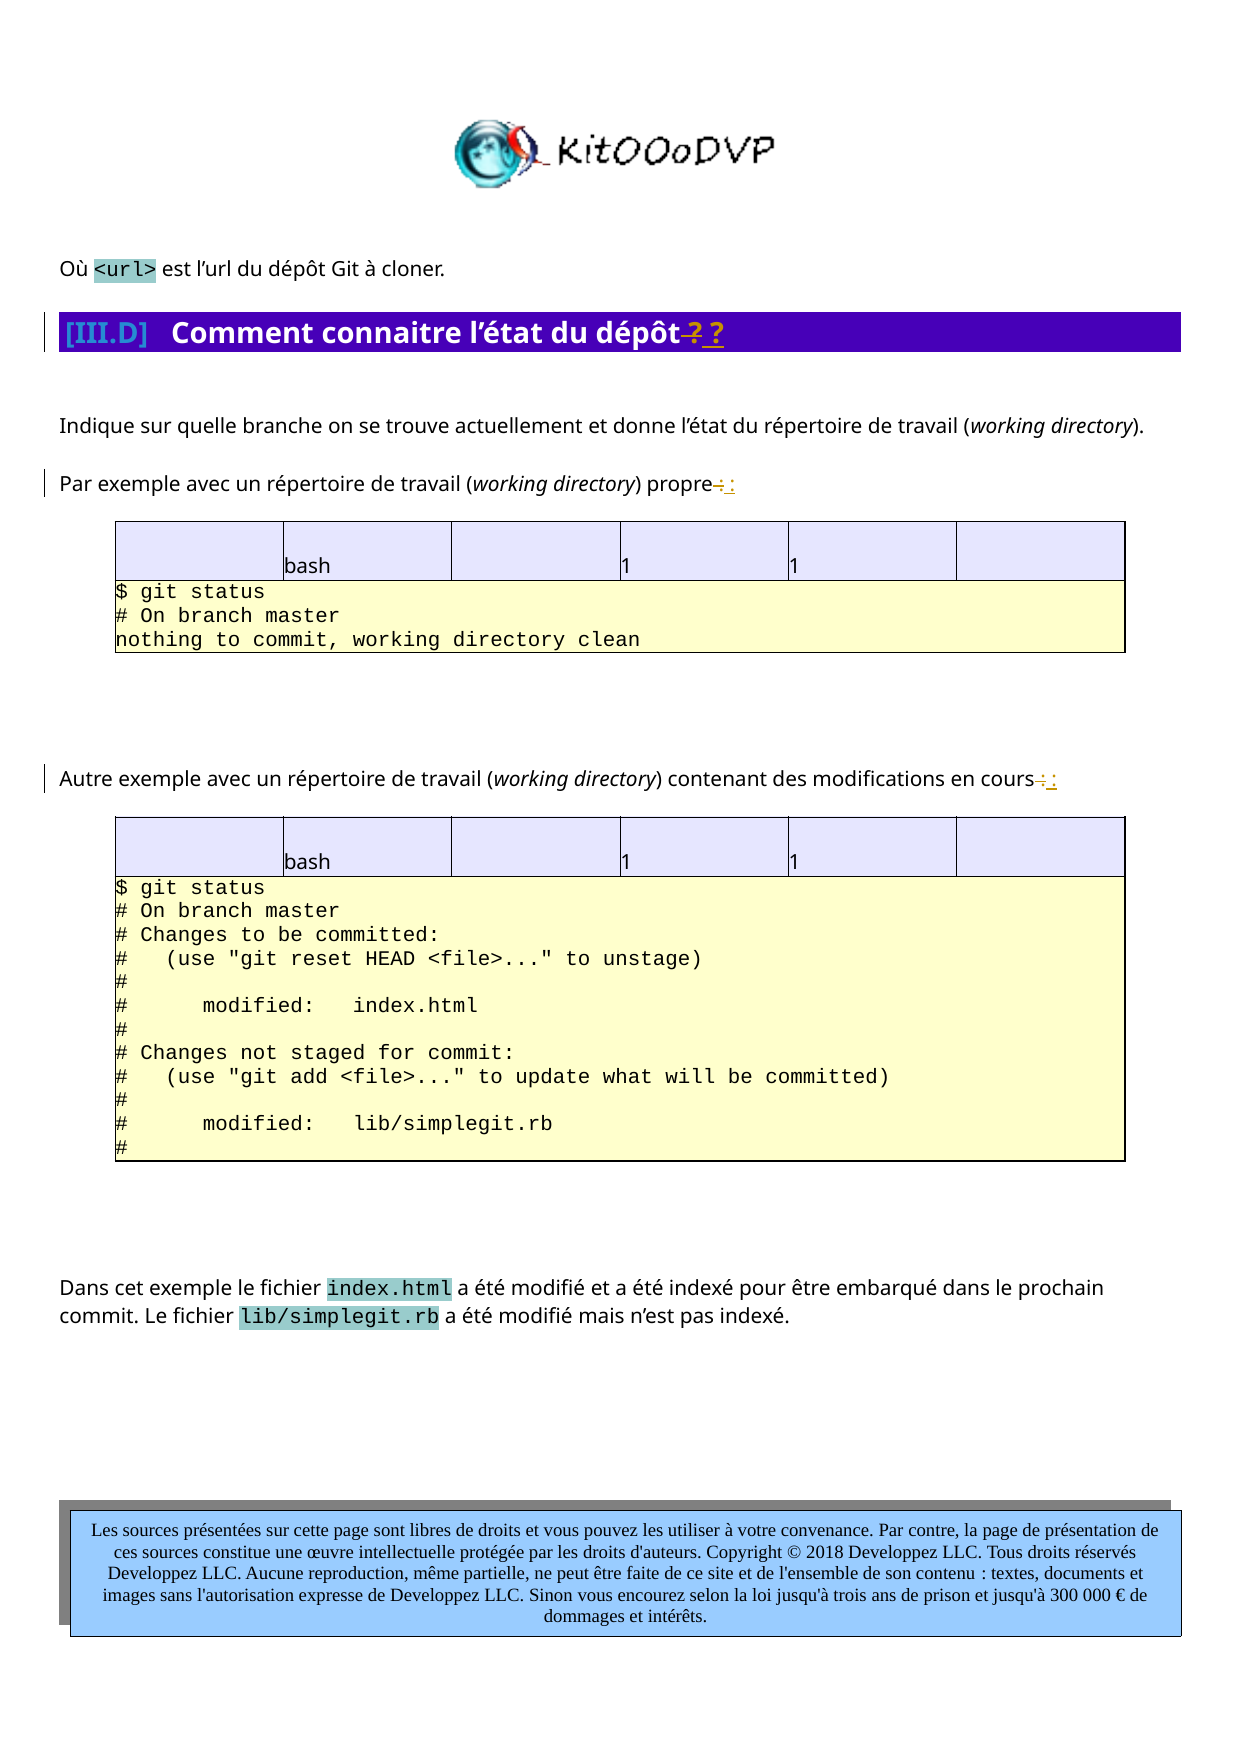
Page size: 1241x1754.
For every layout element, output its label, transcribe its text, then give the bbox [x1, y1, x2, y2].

picture [453, 118, 781, 191]
text Dans cet exemple le fichier index.html a été modifié et a été indexé pour être embarqué dans le prochain commit. Le fichier lib/simplegit.rb a été modifié mais n’est pas indexé. [59, 1273, 1181, 1330]
table_header 1 [789, 522, 956, 580]
text Indique sur quelle branche on se trouve actuellement et donne l’état du répertoire de travail (working directory). [59, 411, 1181, 439]
table_header [116, 818, 283, 876]
text Par exemple avec un répertoire de travail (working directory) propre : [59, 469, 1181, 497]
table_header [452, 522, 620, 580]
text Autre exemple avec un répertoire de travail (working directory) contenant des modifications en cours : [59, 764, 1181, 793]
table_header 1 [621, 818, 788, 876]
text Où <url> est l’url du dépôt Git à cloner. [59, 254, 1181, 283]
table_header [452, 818, 620, 876]
table_header [116, 522, 283, 580]
table_header bash [284, 522, 451, 580]
table_header 1 [789, 818, 956, 876]
table_header bash [284, 818, 451, 876]
table_header [957, 522, 1124, 580]
subtitle Comment connaitre l’état du dépôt ? [59, 312, 1181, 352]
table_header 1 [621, 522, 788, 580]
table_header [957, 818, 1124, 876]
